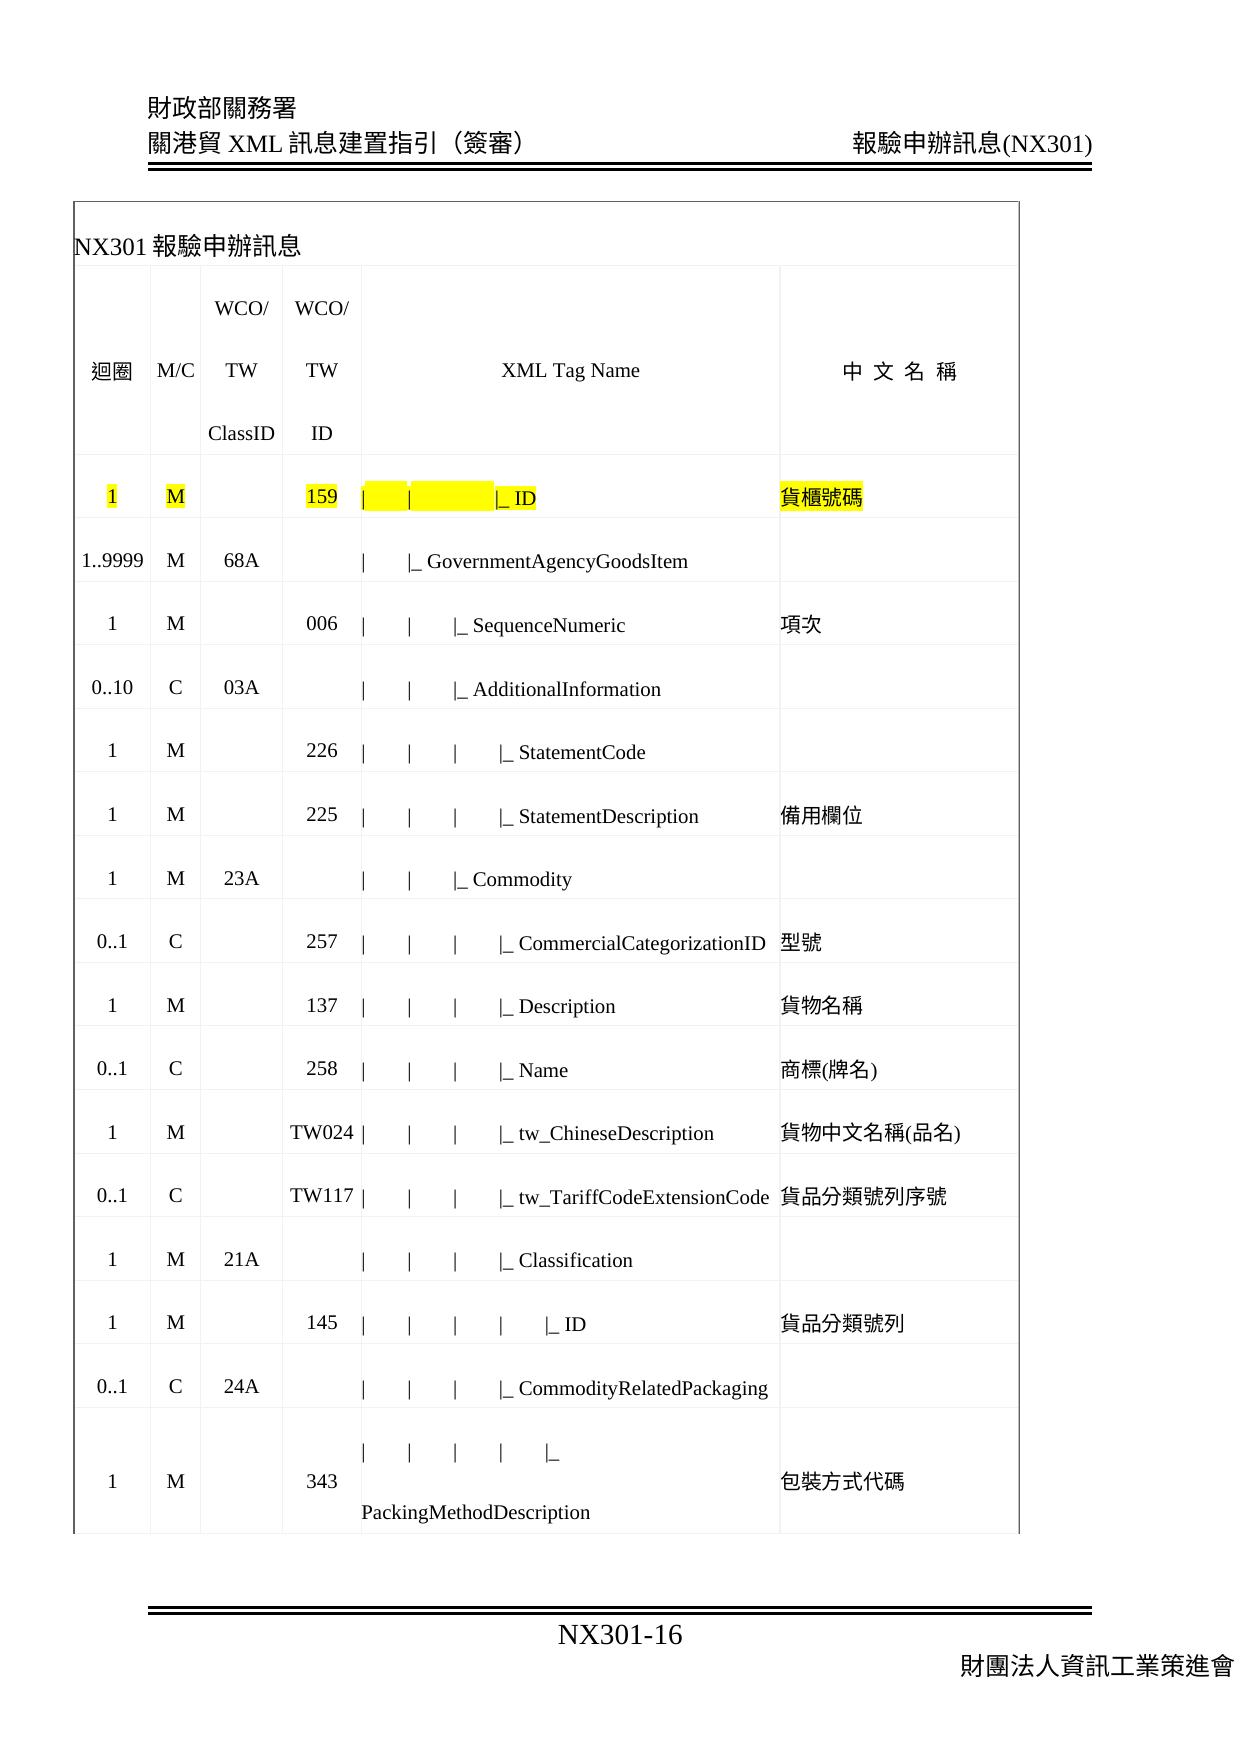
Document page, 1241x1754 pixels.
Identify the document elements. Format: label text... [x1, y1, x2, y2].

table_cell 貨品分類號列 [781, 1281, 1018, 1343]
table_cell | | |_ ID [362, 455, 779, 517]
table_cell M [151, 1090, 200, 1152]
table_cell 159 [283, 455, 361, 517]
table_cell C [151, 1344, 200, 1407]
table_cell 備用欄位 [781, 772, 1018, 835]
table_cell 貨物名稱 [781, 963, 1018, 1025]
table_cell 0..1 [75, 899, 150, 962]
table_cell XML Tag Name [362, 266, 779, 453]
table_cell | | | |_ CommodityRelatedPackaging [362, 1344, 779, 1407]
table_cell M [151, 836, 200, 898]
table_cell | | | |_ CommercialCategorizationID [362, 899, 779, 962]
table_cell 145 [283, 1281, 361, 1343]
table_cell 1 [75, 772, 150, 835]
table_cell 0..1 [75, 1344, 150, 1407]
table_header NX301報驗申辦訊息 [75, 202, 1018, 265]
table_cell [781, 836, 1018, 898]
table_cell M [151, 582, 200, 644]
table_cell [201, 1090, 282, 1152]
table_cell M [151, 709, 200, 771]
table_cell 1 [75, 1281, 150, 1343]
table_cell [201, 899, 282, 962]
table_cell 1 [75, 836, 150, 898]
table_cell 0..1 [75, 1026, 150, 1089]
table_cell 68A [201, 518, 282, 581]
table_cell 貨品分類號列序號 [781, 1154, 1018, 1216]
table_cell [283, 1344, 361, 1407]
table_cell [201, 709, 282, 771]
table_cell 包裝方式代碼 [781, 1408, 1018, 1533]
table_cell C [151, 1026, 200, 1089]
table_cell | | | |_ Classification [362, 1217, 779, 1279]
table_cell 1 [75, 1090, 150, 1152]
table_cell TW117 [283, 1154, 361, 1216]
table_cell M [151, 772, 200, 835]
table_cell [781, 645, 1018, 708]
table_cell C [151, 1154, 200, 1216]
table_cell [201, 1154, 282, 1216]
table_cell 迴圈 [75, 266, 150, 453]
table_cell | | | |_ Name [362, 1026, 779, 1089]
table_cell 24A [201, 1344, 282, 1407]
table_cell [781, 518, 1018, 581]
table_cell 006 [283, 582, 361, 644]
table_cell 型號 [781, 899, 1018, 962]
table_cell [201, 1408, 282, 1533]
table_cell 中 文 名 稱 [781, 266, 1018, 453]
table_cell 項次 [781, 582, 1018, 644]
table_cell [781, 709, 1018, 771]
table_cell 21A [201, 1217, 282, 1279]
table_cell 0..10 [75, 645, 150, 708]
table_cell | | |_ AdditionalInformation [362, 645, 779, 708]
table_cell C [151, 899, 200, 962]
table_cell M [151, 518, 200, 581]
table_cell M [151, 455, 200, 517]
table_cell M [151, 1217, 200, 1279]
table_cell 1 [75, 1408, 150, 1533]
table_cell 1 [75, 455, 150, 517]
table_cell 03A [201, 645, 282, 708]
table_cell 23A [201, 836, 282, 898]
table_cell | |_ GovernmentAgencyGoodsItem [362, 518, 779, 581]
table_cell | | |_ Commodity [362, 836, 779, 898]
table_cell [781, 1344, 1018, 1407]
table_cell 1 [75, 582, 150, 644]
table_cell 商標(牌名) [781, 1026, 1018, 1089]
table_cell M [151, 963, 200, 1025]
table_cell 258 [283, 1026, 361, 1089]
table_cell 257 [283, 899, 361, 962]
table_cell [201, 772, 282, 835]
table_cell [283, 836, 361, 898]
table_cell M/C [151, 266, 200, 453]
table_cell [201, 582, 282, 644]
table_cell WCO/TW ID [283, 266, 361, 453]
table_cell M [151, 1281, 200, 1343]
table_cell | | | |_ tw_TariffCodeExtensionCode [362, 1154, 779, 1216]
table_cell | | | | |_ PackingMethodDescription [362, 1408, 779, 1533]
table_cell [283, 518, 361, 581]
table_cell | | | |_ StatementCode [362, 709, 779, 771]
table_cell WCO/TW ClassID [201, 266, 282, 453]
table_cell | | | | |_ ID [362, 1281, 779, 1343]
table_cell [201, 1026, 282, 1089]
table_cell 137 [283, 963, 361, 1025]
table_cell | | | |_ tw_ChineseDescription [362, 1090, 779, 1152]
table_cell [201, 455, 282, 517]
table_cell [283, 645, 361, 708]
table_cell 1 [75, 1217, 150, 1279]
table_cell 1..9999 [75, 518, 150, 581]
table_cell | | | |_ Description [362, 963, 779, 1025]
table_cell [201, 963, 282, 1025]
table_cell 226 [283, 709, 361, 771]
table_cell TW024 [283, 1090, 361, 1152]
table_cell 貨物中文名稱(品名) [781, 1090, 1018, 1152]
table_cell 0..1 [75, 1154, 150, 1216]
table_cell | | | |_ StatementDescription [362, 772, 779, 835]
table_cell C [151, 645, 200, 708]
table_cell 1 [75, 963, 150, 1025]
table_cell 225 [283, 772, 361, 835]
table_cell 1 [75, 709, 150, 771]
table_cell | | |_ SequenceNumeric [362, 582, 779, 644]
table_cell 貨櫃號碼 [781, 455, 1018, 517]
table_cell [781, 1217, 1018, 1279]
table_cell [283, 1217, 361, 1279]
table_cell 343 [283, 1408, 361, 1533]
table_cell [201, 1281, 282, 1343]
table_cell M [151, 1408, 200, 1533]
